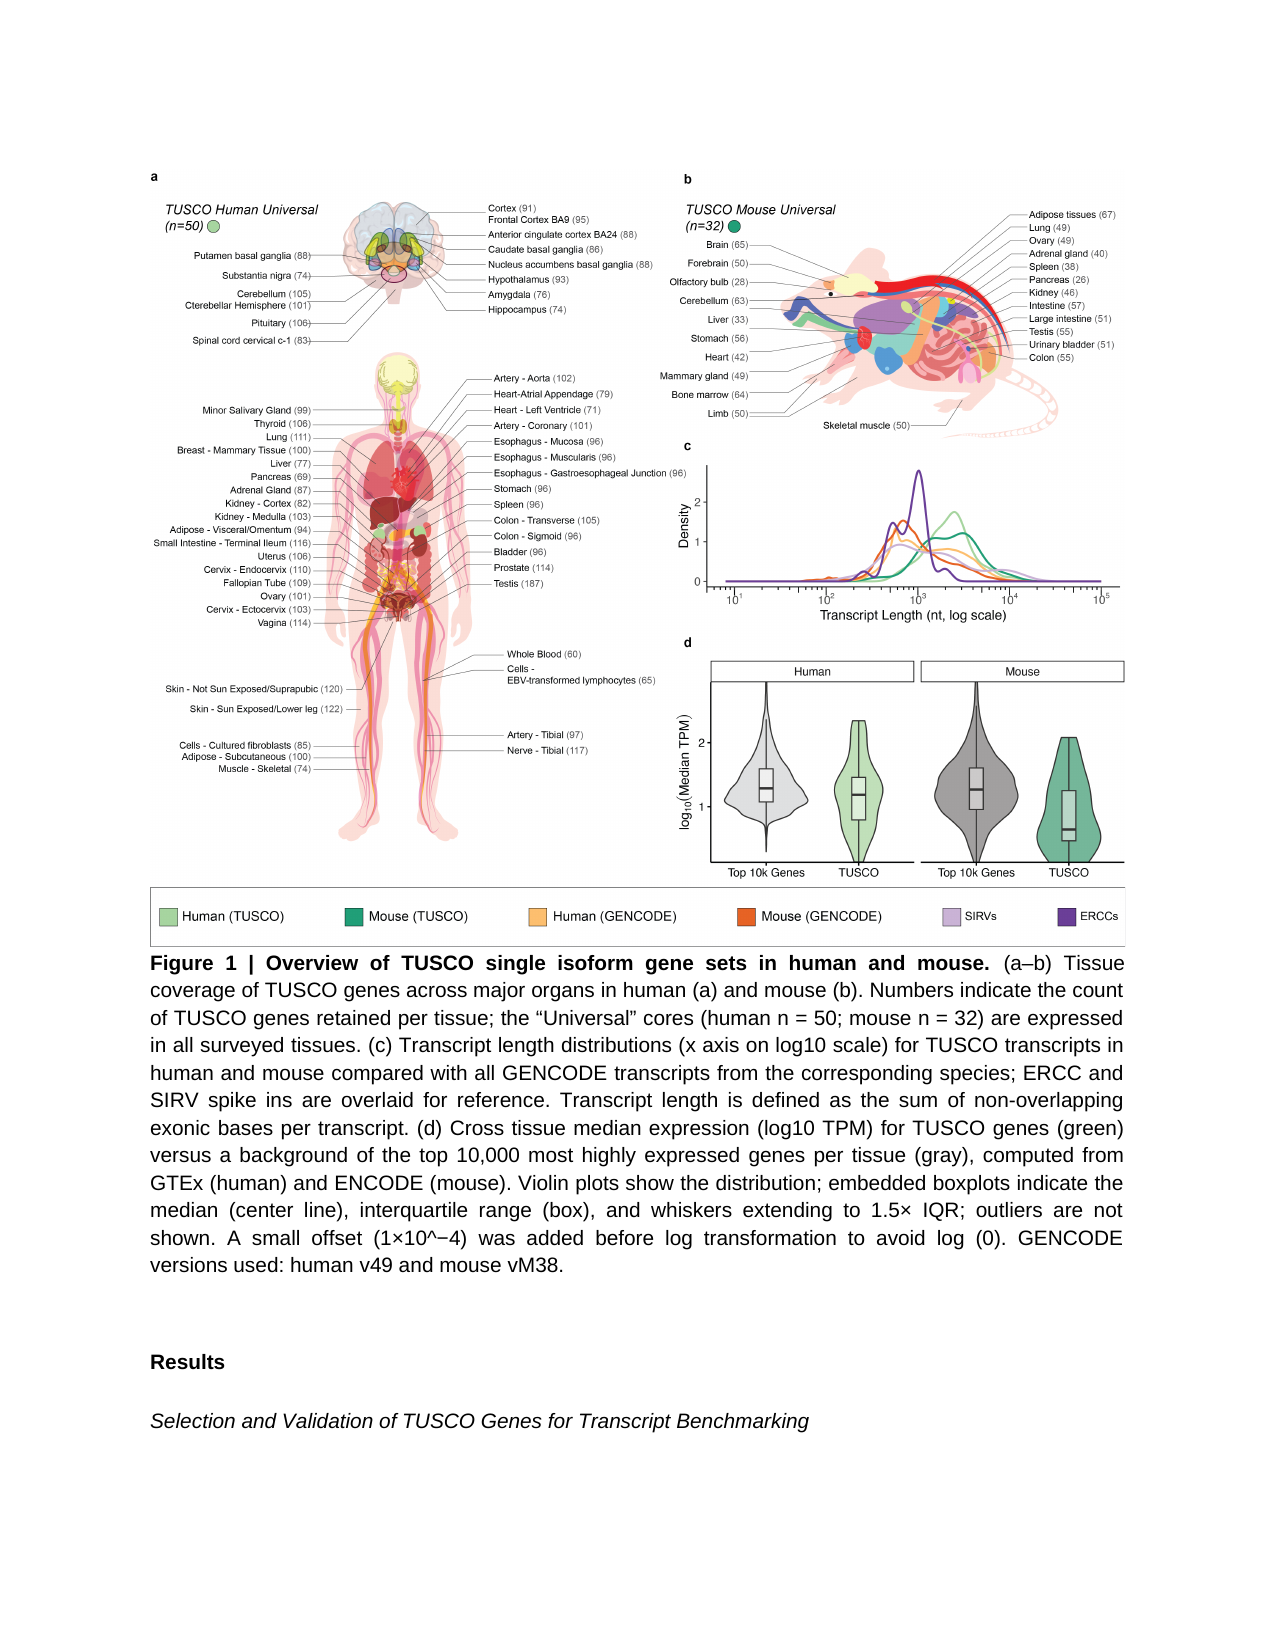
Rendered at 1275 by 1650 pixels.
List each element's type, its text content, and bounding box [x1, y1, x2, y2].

text Selection and Validation of TUSCO Genes for Transcript Benchmarking [150, 1408, 1125, 1432]
text Figure 1 | Overview of TUSCO single isoform gene sets in human and mouse. (a–b) Tissue coverage of TUSCO genes across major organs in human (a) and mouse (b). Numbers indicate the count of TUSCO genes retained per tissue; the “Universal” cores (human n = 50; mouse n = 32) are expressed in all surveyed tissues. (c) Transcript length distributions (x axis on log10 scale) for TUSCO transcripts in human and mouse compared with all GENCODE transcripts from the corresponding species; ERCC and SIRV spike ins are overlaid for reference. Transcript length is defined as the sum of non-overlapping exonic bases per transcript. (d) Cross tissue median expression (log10 TPM) for TUSCO genes (green) versus a background of the top 10,000 most highly expressed genes per tissue (gray), computed from GTEx (human) and ENCODE (mouse). Violin plots show the distribution; embedded boxplots indicate the median (center line), interquartile range (box), and whiskers extending to 1.5× IQR; outliers are not shown. A small offset (1×10^−4) was added before log transformation to avoid log (0). GENCODE versions used: human v49 and mouse vM38. [150, 947, 1125, 1277]
text Results [150, 1350, 1125, 1374]
